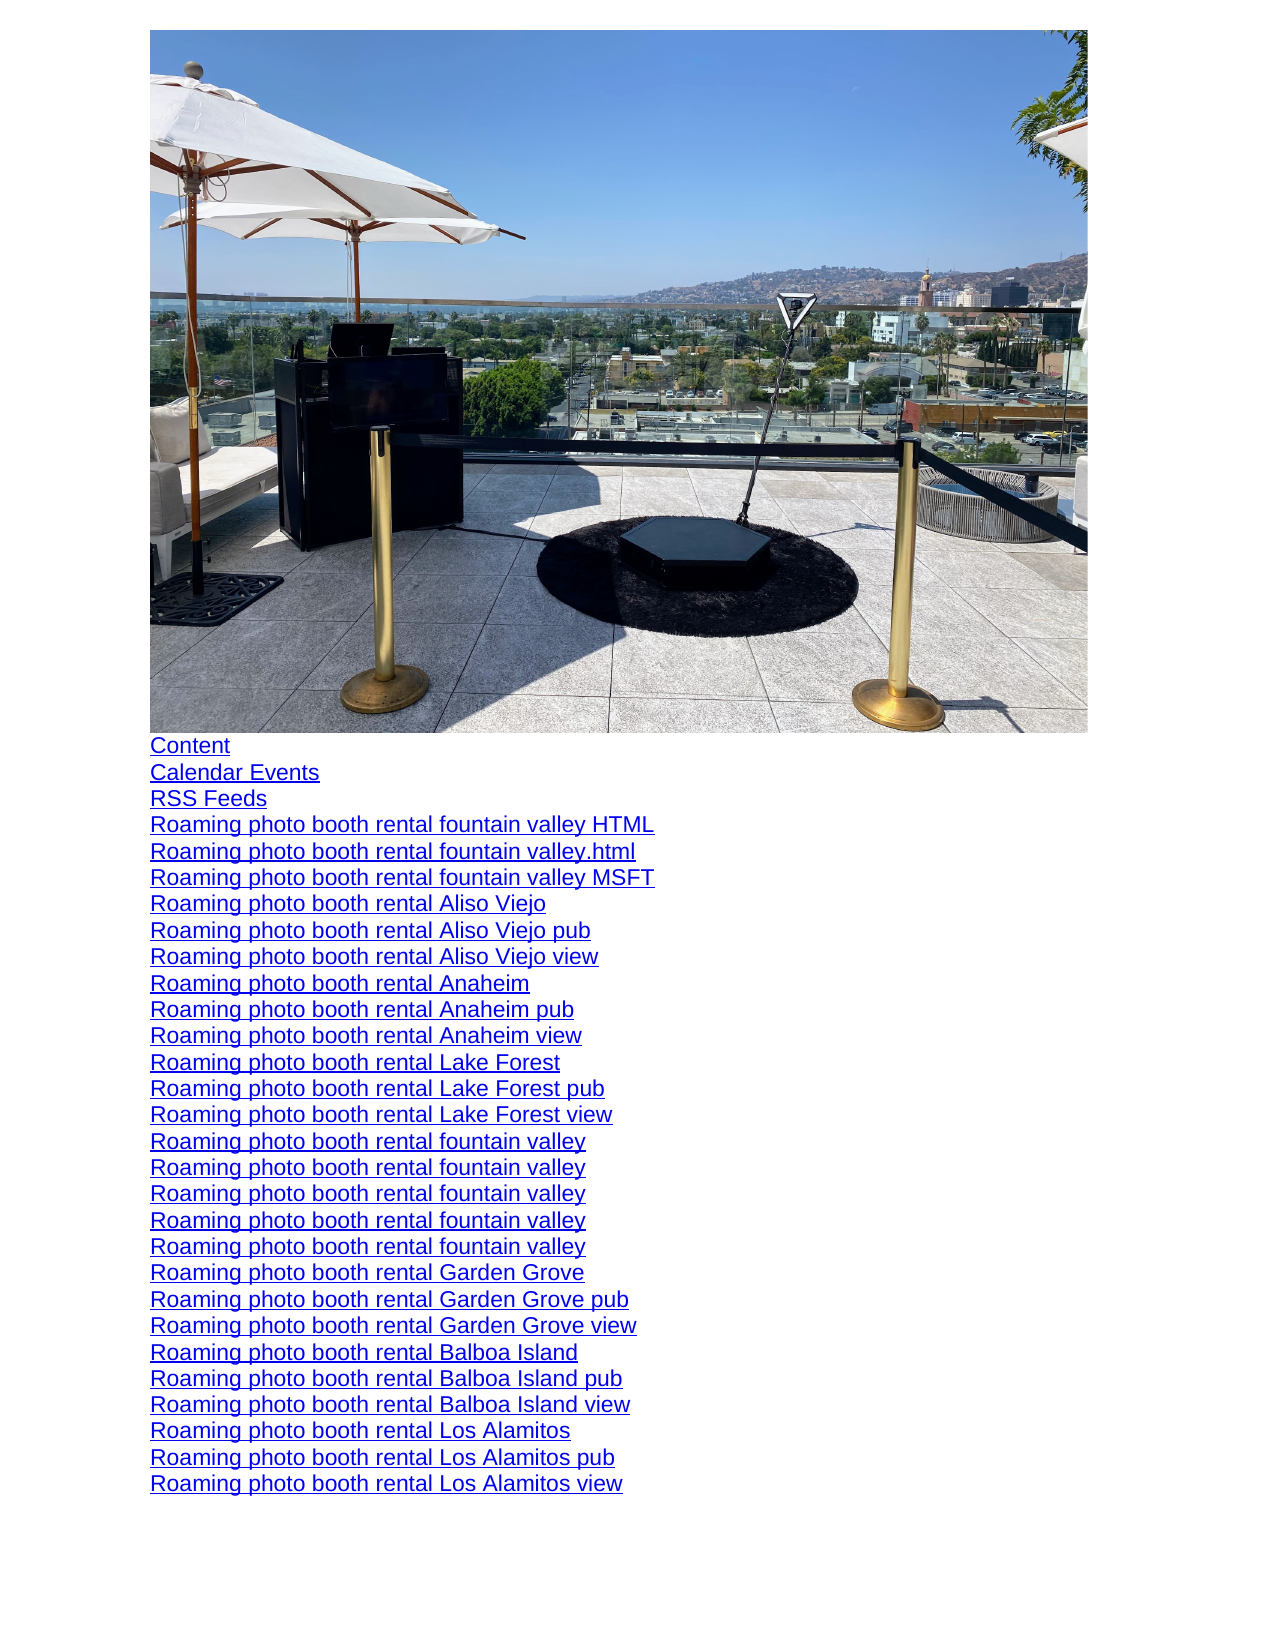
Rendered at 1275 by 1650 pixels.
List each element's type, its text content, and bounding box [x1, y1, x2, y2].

text Roaming photo booth rental fountain valley [150, 1207, 1125, 1233]
text Roaming photo booth rental Anaheim [150, 969, 1125, 996]
text Roaming photo booth rental Balboa Island view [150, 1391, 1125, 1417]
text Roaming photo booth rental fountain valley.html [150, 838, 1125, 864]
text Roaming photo booth rental Lake Forest view [150, 1101, 1125, 1128]
text Roaming photo booth rental fountain valley [150, 1128, 1125, 1154]
text Calendar Events [150, 759, 1125, 785]
text Roaming photo booth rental Lake Forest [150, 1048, 1125, 1075]
text Roaming photo booth rental Aliso Viejo view [150, 943, 1125, 969]
text Roaming photo booth rental fountain valley [150, 1180, 1125, 1207]
text Roaming photo booth rental Los Alamitos pub [150, 1444, 1125, 1470]
text RSS Feeds [150, 785, 1125, 811]
text Roaming photo booth rental Los Alamitos view [150, 1470, 1125, 1497]
text Roaming photo booth rental Anaheim pub [150, 996, 1125, 1022]
text Roaming photo booth rental Garden Grove view [150, 1312, 1125, 1338]
picture [150, 30, 1088, 733]
text Roaming photo booth rental Aliso Viejo pub [150, 917, 1125, 943]
text Roaming photo booth rental Balboa Island [150, 1338, 1125, 1365]
text Roaming photo booth rental Anaheim view [150, 1022, 1125, 1048]
text Roaming photo booth rental fountain valley HTML [150, 811, 1125, 838]
text Roaming photo booth rental Garden Grove [150, 1259, 1125, 1286]
text Roaming photo booth rental Aliso Viejo [150, 890, 1125, 917]
text Roaming photo booth rental Lake Forest pub [150, 1075, 1125, 1101]
text Roaming photo booth rental fountain valley [150, 1154, 1125, 1180]
text Roaming photo booth rental Balboa Island pub [150, 1365, 1125, 1391]
text Roaming photo booth rental fountain valley [150, 1233, 1125, 1259]
text Content [150, 732, 1125, 759]
text Roaming photo booth rental Garden Grove pub [150, 1286, 1125, 1312]
text Roaming photo booth rental fountain valley MSFT [150, 864, 1125, 890]
text Roaming photo booth rental Los Alamitos [150, 1417, 1125, 1444]
